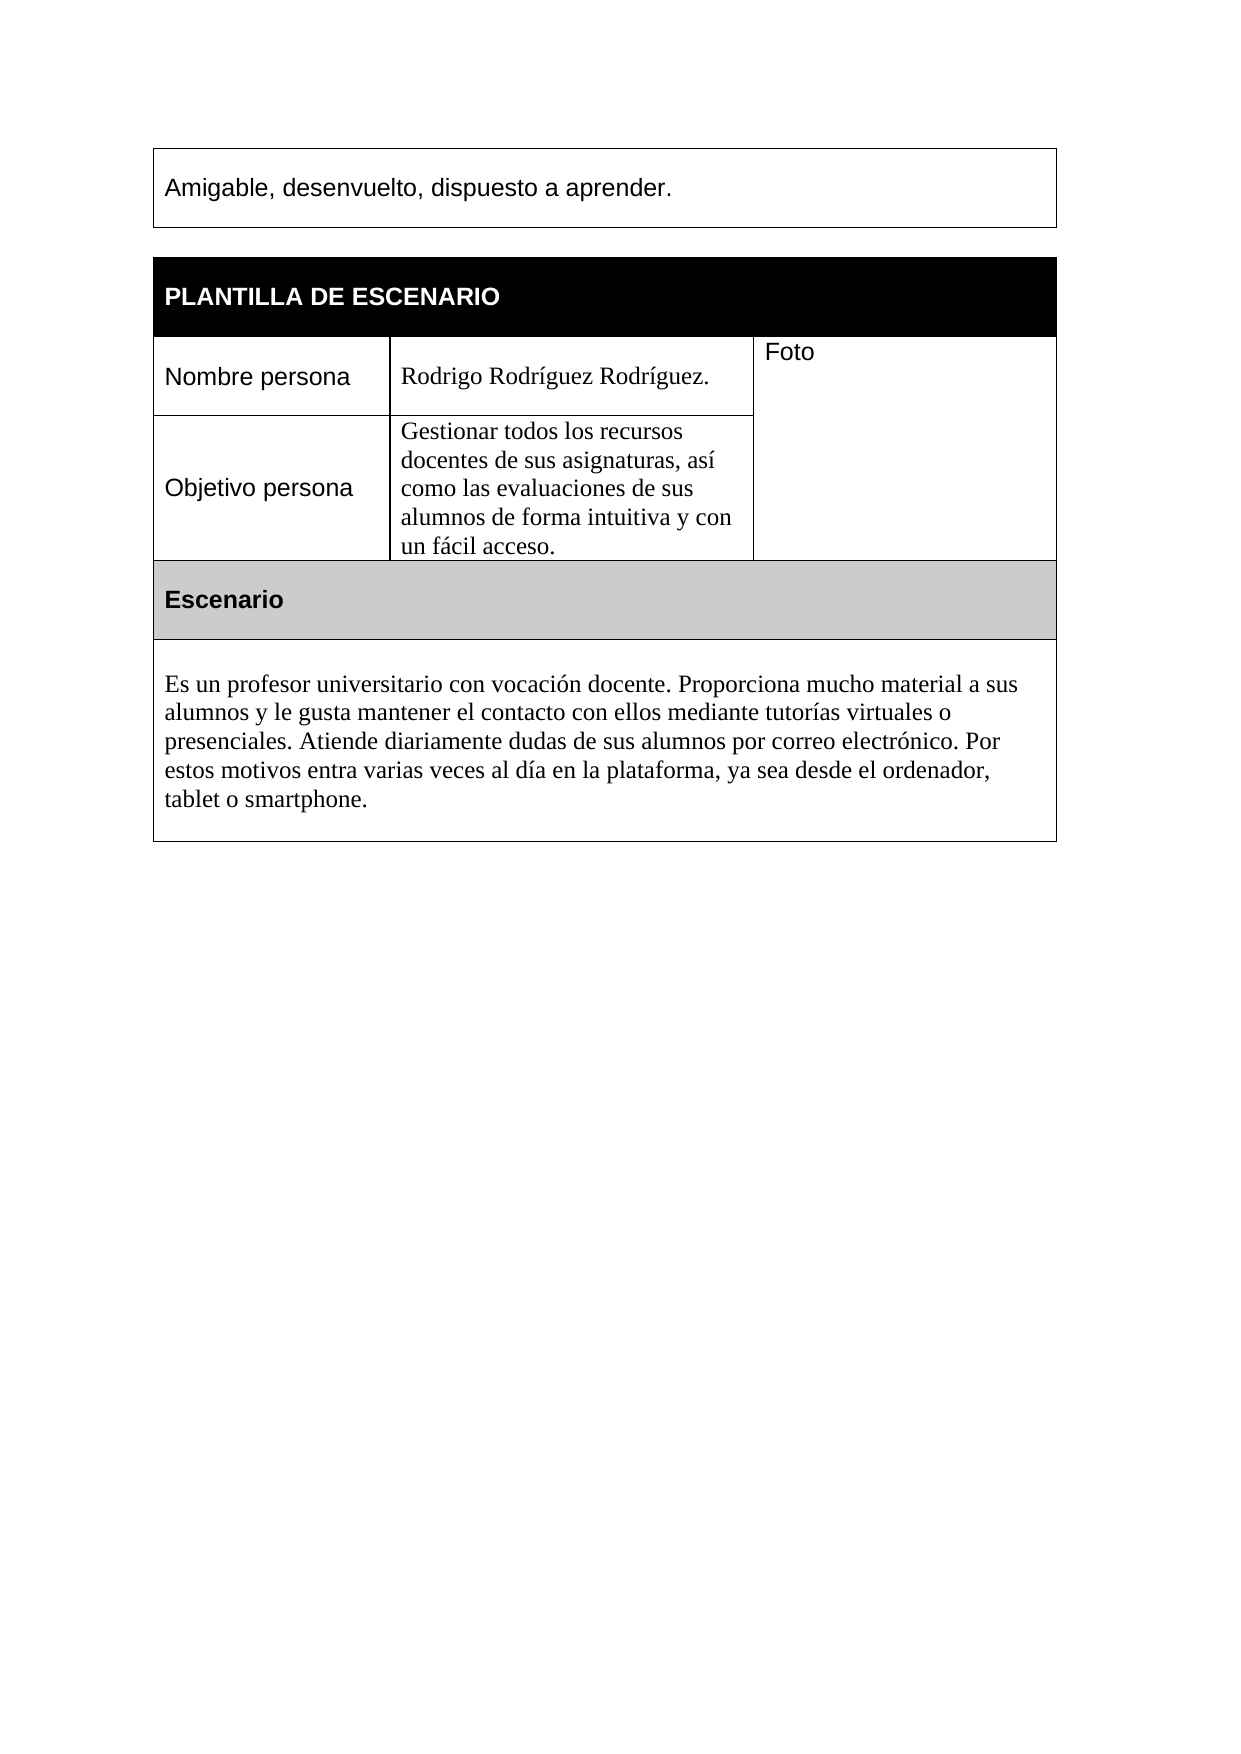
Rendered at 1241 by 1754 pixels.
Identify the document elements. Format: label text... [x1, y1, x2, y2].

table_cell Escenario [154, 561, 1056, 639]
table_cell Foto [754, 337, 1056, 560]
table_cell Rodrigo Rodríguez Rodríguez. [391, 337, 753, 415]
table_cell Amigable, desenvuelto, dispuesto a aprender. [154, 149, 1056, 227]
table_cell Es un profesor universitario con vocación docente. Proporciona mucho material a sus alumnos y le gusta mantener el contacto con ellos mediante tutorías virtuales o presenciales. Atiende diariamente dudas de sus alumnos por correo electrónico. Por estos motivos entra varias veces al día en la plataforma, ya sea desde el ordenador, tablet o smartphone. [154, 640, 1056, 841]
table_cell Nombre persona [154, 337, 389, 415]
table_cell Gestionar todos los recursos docentes de sus asignaturas, así como las evaluaciones de sus alumnos de forma intuitiva y con un fácil acceso. [391, 416, 753, 560]
table_cell Objetivo persona [154, 416, 389, 560]
table_header PLANTILLA DE ESCENARIO [154, 258, 1056, 336]
